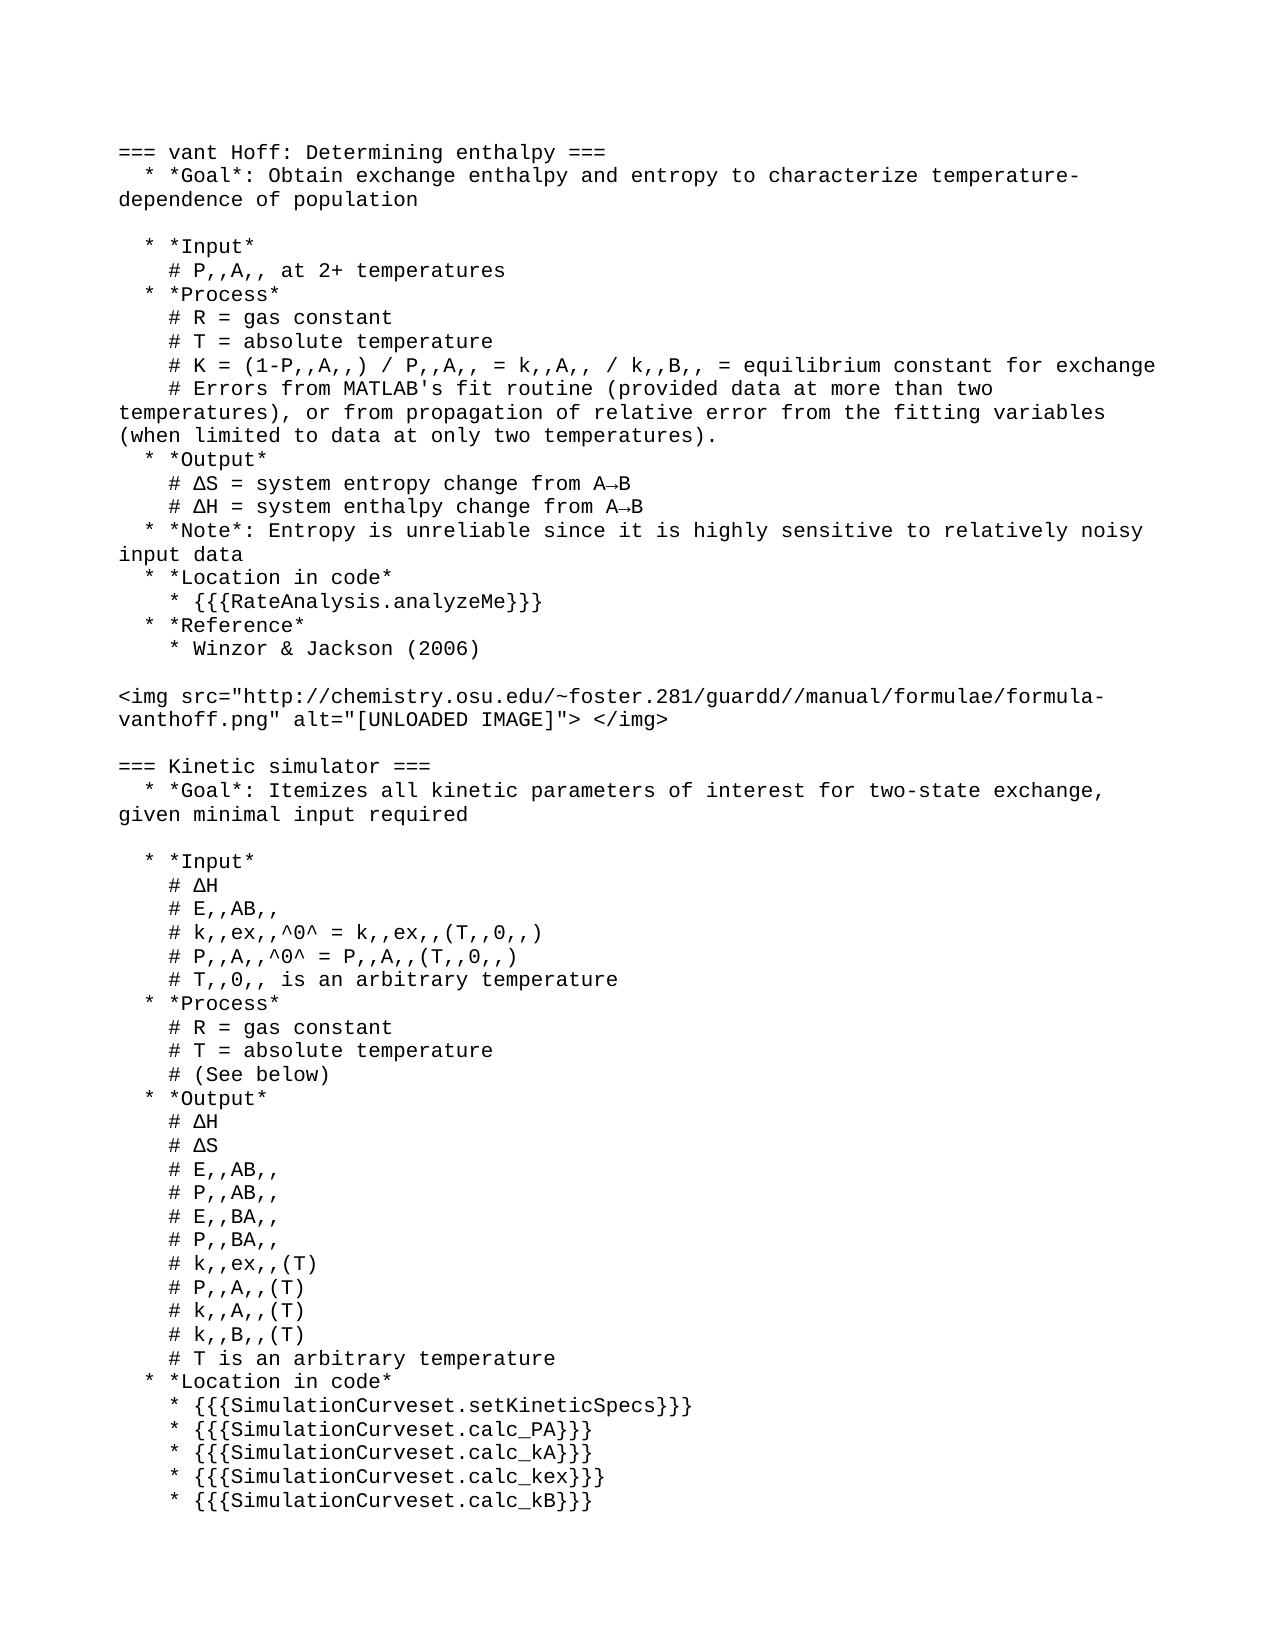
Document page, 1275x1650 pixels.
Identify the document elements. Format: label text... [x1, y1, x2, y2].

text # P,,A,, at 2+ temperatures [118, 260, 1157, 284]
text # ΔS = system entropy change from A→B [118, 473, 1157, 496]
text # K = (1-P,,A,,) / P,,A,, = k,,A,, / k,,B,, = equilibrium constant for exchange [118, 354, 1157, 378]
text # P,,A,,(T) [118, 1277, 1157, 1300]
text # T = absolute temperature [118, 331, 1157, 354]
text # ΔH [118, 1111, 1157, 1135]
text # ΔH [118, 875, 1157, 898]
text # R = gas constant [118, 1017, 1157, 1040]
text # k,,ex,,(T) [118, 1253, 1157, 1277]
text * *Reference* [118, 615, 1157, 638]
text # k,,A,,(T) [118, 1300, 1157, 1324]
text * *Input* [118, 236, 1157, 260]
text * *Location in code* [118, 567, 1157, 591]
text * *Input* [118, 851, 1157, 875]
text * *Goal*: Itemizes all kinetic parameters of interest for two-state exchange, given minimal input required [118, 780, 1157, 827]
text * {{{SimulationCurveset.setKineticSpecs}}} [118, 1395, 1157, 1419]
text # E,,AB,, [118, 1158, 1157, 1182]
text <img src="http://chemistry.osu.edu/~foster.281/guardd//manual/formulae/formula-vanthoff.png" alt="[UNLOADED IMAGE]"> </img> [118, 686, 1157, 733]
text # Errors from MATLAB's fit routine (provided data at more than two temperatures), or from propagation of relative error from the fitting variables (when limited to data at only two temperatures). [118, 378, 1157, 449]
text === Kinetic simulator === [118, 757, 1157, 780]
text # P,,A,,^0^ = P,,A,,(T,,0,,) [118, 946, 1157, 969]
text # k,,ex,,^0^ = k,,ex,,(T,,0,,) [118, 922, 1157, 946]
text === vant Hoff: Determining enthalpy === [118, 142, 1157, 165]
text # k,,B,,(T) [118, 1324, 1157, 1348]
text * *Note*: Entropy is unreliable since it is highly sensitive to relatively noisy input data [118, 520, 1157, 567]
text * {{{SimulationCurveset.calc_kA}}} [118, 1442, 1157, 1466]
text # P,,BA,, [118, 1229, 1157, 1253]
text # E,,AB,, [118, 898, 1157, 922]
text * {{{SimulationCurveset.calc_PA}}} [118, 1419, 1157, 1442]
text # T is an arbitrary temperature [118, 1348, 1157, 1371]
text # ΔS [118, 1135, 1157, 1158]
text * *Output* [118, 1088, 1157, 1111]
text # ΔH = system enthalpy change from A→B [118, 496, 1157, 520]
text # T = absolute temperature [118, 1040, 1157, 1064]
text * *Goal*: Obtain exchange enthalpy and entropy to characterize temperature-dependence of population [118, 165, 1157, 213]
text # P,,AB,, [118, 1182, 1157, 1206]
text * Winzor & Jackson (2006) [118, 638, 1157, 662]
text * *Output* [118, 449, 1157, 473]
text * *Location in code* [118, 1371, 1157, 1395]
text * *Process* [118, 284, 1157, 307]
text # T,,0,, is an arbitrary temperature [118, 969, 1157, 993]
text * {{{SimulationCurveset.calc_kB}}} [118, 1489, 1157, 1513]
text * {{{RateAnalysis.analyzeMe}}} [118, 591, 1157, 615]
text * {{{SimulationCurveset.calc_kex}}} [118, 1466, 1157, 1489]
text # (See below) [118, 1064, 1157, 1088]
text * *Process* [118, 993, 1157, 1017]
text # R = gas constant [118, 307, 1157, 331]
text # E,,BA,, [118, 1206, 1157, 1229]
